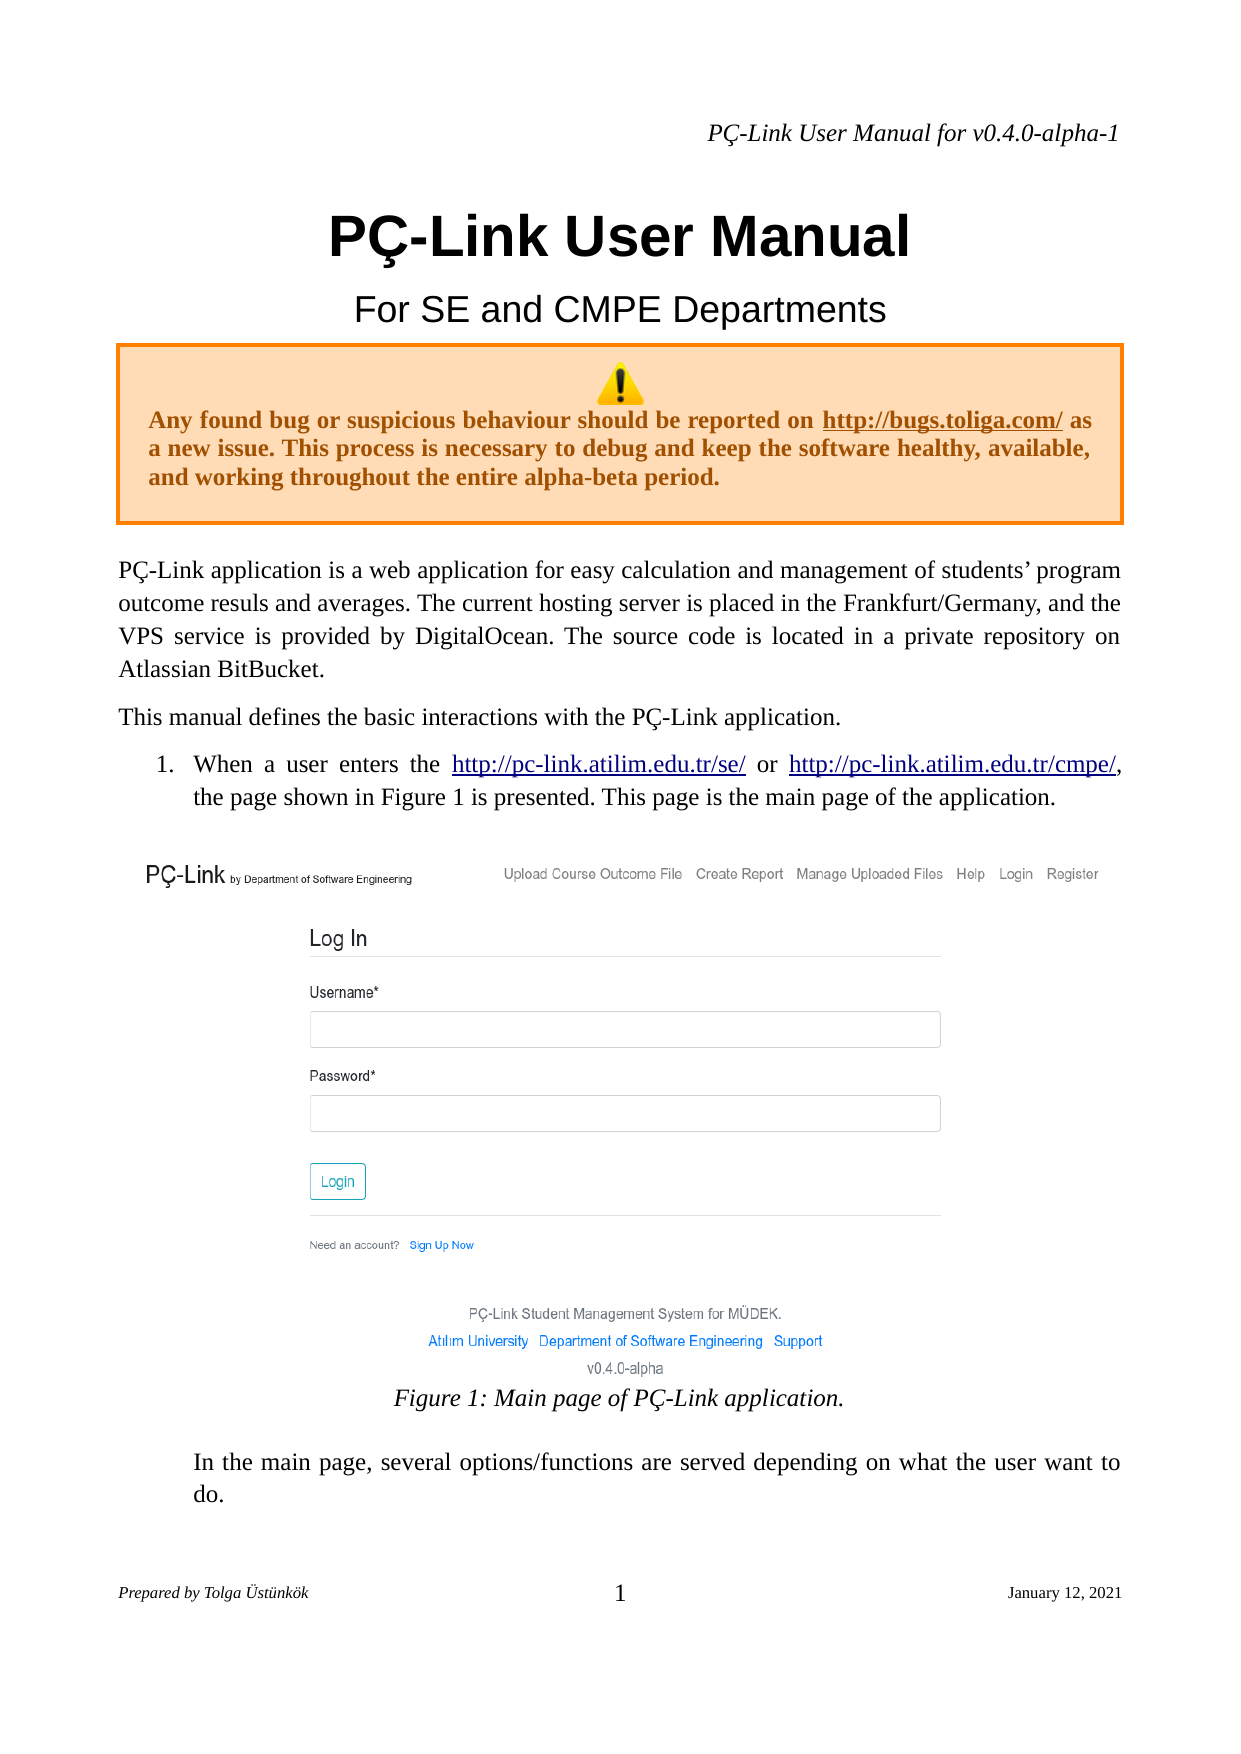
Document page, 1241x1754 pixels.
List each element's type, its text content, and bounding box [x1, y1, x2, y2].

list When a user enters the http://pc-link.atilim.edu.tr/se/ or http://pc-link.atilim.edu.tr/cmpe/, the page shown in Figure 1 is presented. This page is the main page of the application. [156, 749, 1122, 811]
text PÇ-Link application is a web application for easy calculation and management of students’ program outcome resuls and averages. The current hosting server is placed in the Frankfurt/Germany, and the VPS service is provided by DigitalOcean. The source code is located in a private repository on Atlassian BitBucket. [118, 555, 1122, 683]
picture [118, 842, 1123, 1379]
list [118, 830, 1122, 842]
text This manual defines the basic interactions with the PÇ-Link application. [118, 702, 1122, 731]
table_header Any found bug or suspicious behaviour should be reported on http://bugs.toliga.com/ as a new issue. This process is necessary to debug and keep the software healthy, available, and working throughout the entire alpha-beta period. [120, 347, 1120, 521]
title PÇ-Link User Manual [118, 201, 1122, 268]
list Figure 1: Main page of PÇ-Link application. [118, 1379, 1122, 1412]
list In the main page, several options/functions are served depending on what the user want to do. [156, 1412, 1122, 1508]
subtitle For SE and CMPE Departments [118, 287, 1122, 330]
picture [596, 362, 644, 405]
